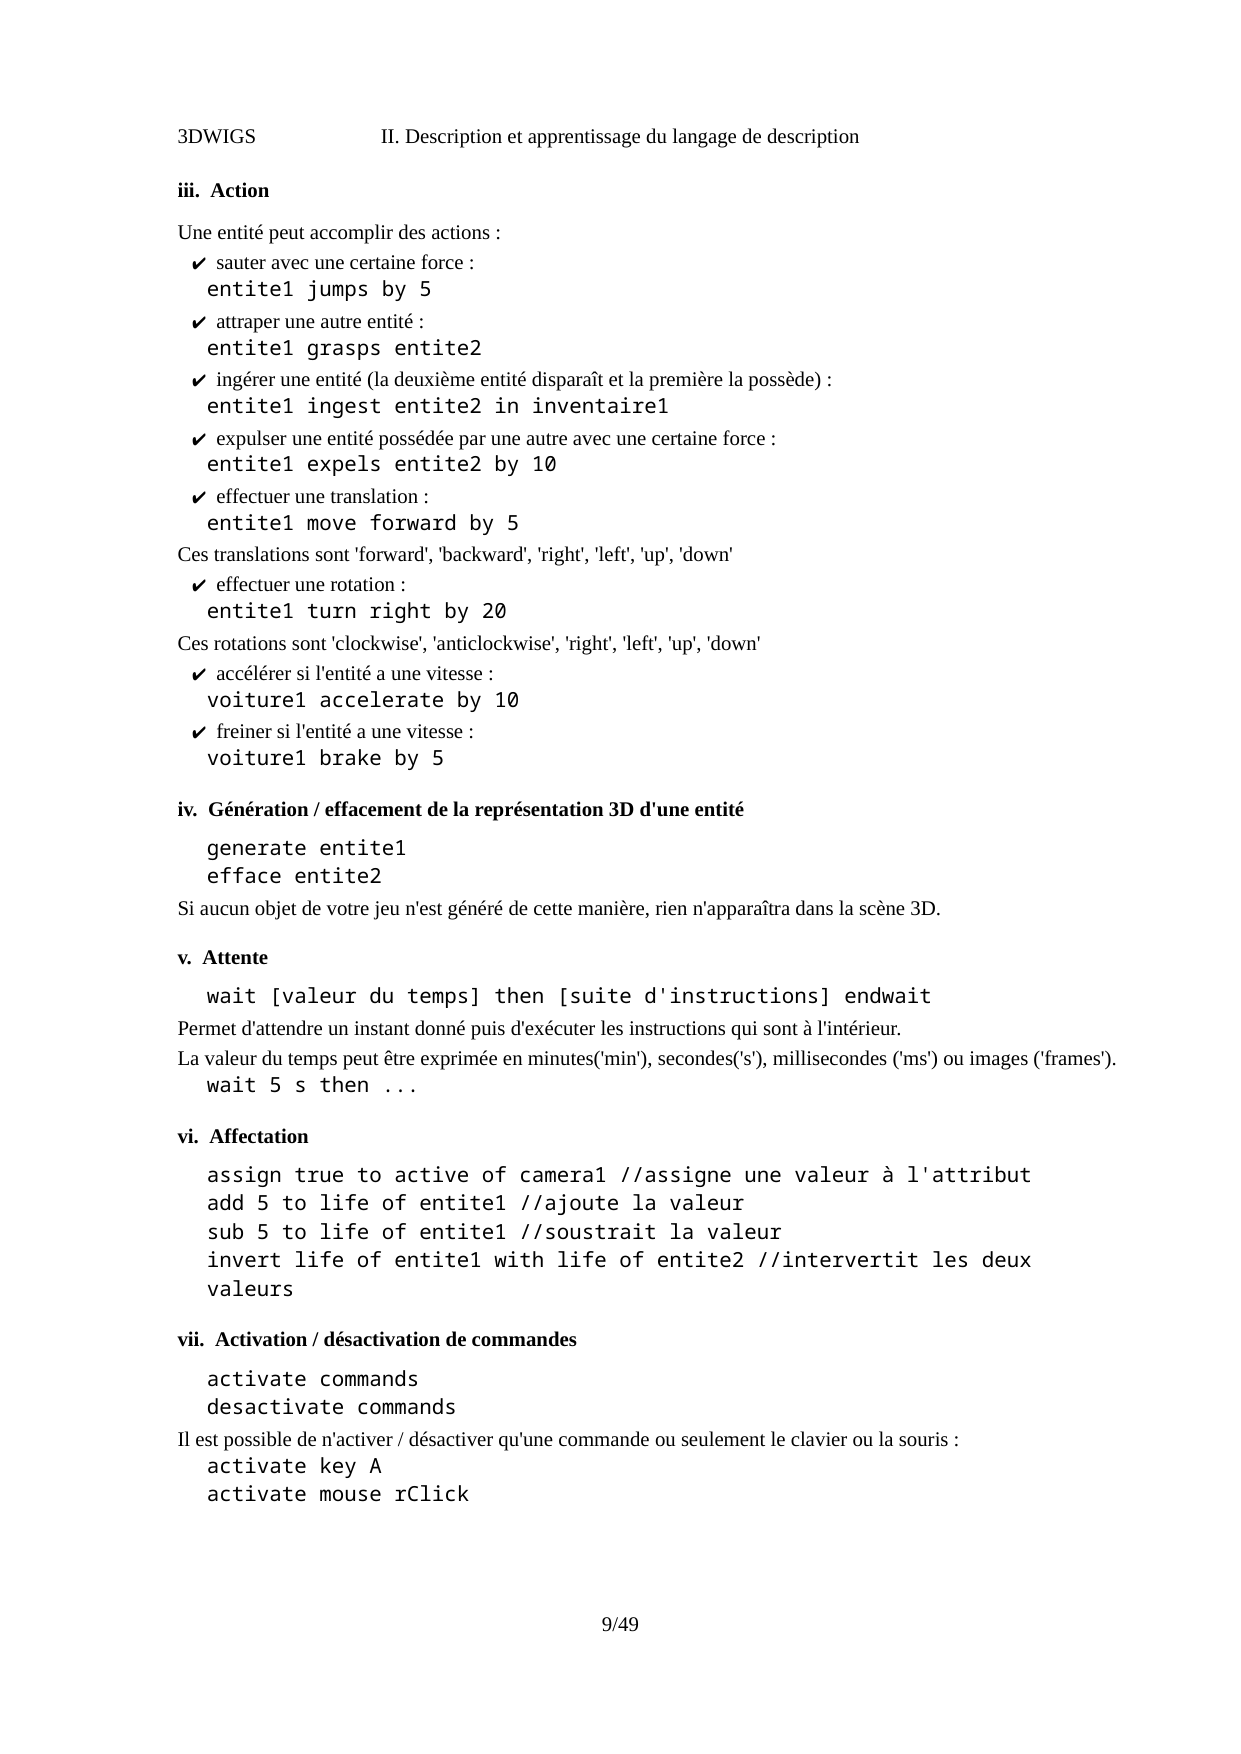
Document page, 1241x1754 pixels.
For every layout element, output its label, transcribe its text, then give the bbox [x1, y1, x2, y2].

text add 5 to life of entite1 //ajoute la valeur [207, 1188, 1122, 1217]
text activate commands [207, 1364, 1122, 1392]
text efface entite2 [207, 862, 1122, 890]
text Permet d'attendre un instant donné puis d'exécuter les instructions qui sont à l'intérieur. [118, 1016, 1122, 1040]
text Une entité peut accomplir des actions : [118, 220, 1122, 244]
text Ces rotations sont 'clockwise', 'anticlockwise', 'right', 'left', 'up', 'down' [118, 631, 1122, 655]
text Il est possible de n'activer / désactiver qu'une commande ou seulement le clavier ou la souris : [118, 1427, 1122, 1451]
text invert life of entite1 with life of entite2 //intervertit les deux valeurs [207, 1245, 1122, 1302]
text activate key A [207, 1451, 1122, 1479]
subtitle Affectation [177, 1123, 1122, 1148]
subtitle Attente [177, 945, 1122, 969]
subtitle Activation / désactivation de commandes [177, 1327, 1122, 1351]
text entite1 turn right by 20 [207, 596, 1122, 625]
text entite1 move forward by 5 [207, 508, 1122, 536]
text entite1 ingest entite2 in inventaire1 [207, 391, 1122, 419]
text entite1 jumps by 5 [207, 274, 1122, 303]
text Ces translations sont 'forward', 'backward', 'right', 'left', 'up', 'down' [118, 542, 1122, 566]
list sauter avec une certaine force : [192, 250, 1122, 274]
text activate mouse rClick [207, 1479, 1122, 1508]
text La valeur du temps peut être exprimée en minutes('min'), secondes('s'), millisecondes ('ms') ou images ('frames'). [118, 1046, 1122, 1070]
text desactivate commands [207, 1392, 1122, 1421]
text assign true to active of camera1 //assigne une valeur à l'attribut [207, 1160, 1122, 1188]
text voiture1 accelerate by 10 [207, 685, 1122, 713]
list accélérer si l'entité a une vitesse : [192, 661, 1122, 685]
text wait 5 s then ... [207, 1070, 1122, 1098]
text voiture1 brake by 5 [207, 743, 1122, 772]
list effectuer une rotation : [192, 572, 1122, 596]
text wait [valeur du temps] then [suite d'instructions] endwait [207, 982, 1122, 1010]
subtitle Action [177, 178, 1122, 202]
text entite1 expels entite2 by 10 [207, 449, 1122, 478]
text entite1 grasps entite2 [207, 333, 1122, 361]
list effectuer une translation : [192, 484, 1122, 508]
text sub 5 to life of entite1 //soustrait la valeur [207, 1217, 1122, 1245]
list freiner si l'entité a une vitesse : [192, 719, 1122, 743]
text generate entite1 [207, 833, 1122, 862]
list ingérer une entité (la deuxième entité disparaît et la première la possède) : [192, 367, 1122, 391]
subtitle Génération / effacement de la représentation 3D d'une entité [177, 797, 1122, 821]
list attraper une autre entité : [192, 308, 1122, 333]
text Si aucun objet de votre jeu n'est généré de cette manière, rien n'apparaîtra dans la scène 3D. [118, 896, 1122, 920]
list expulser une entité possédée par une autre avec une certaine force : [192, 425, 1122, 449]
